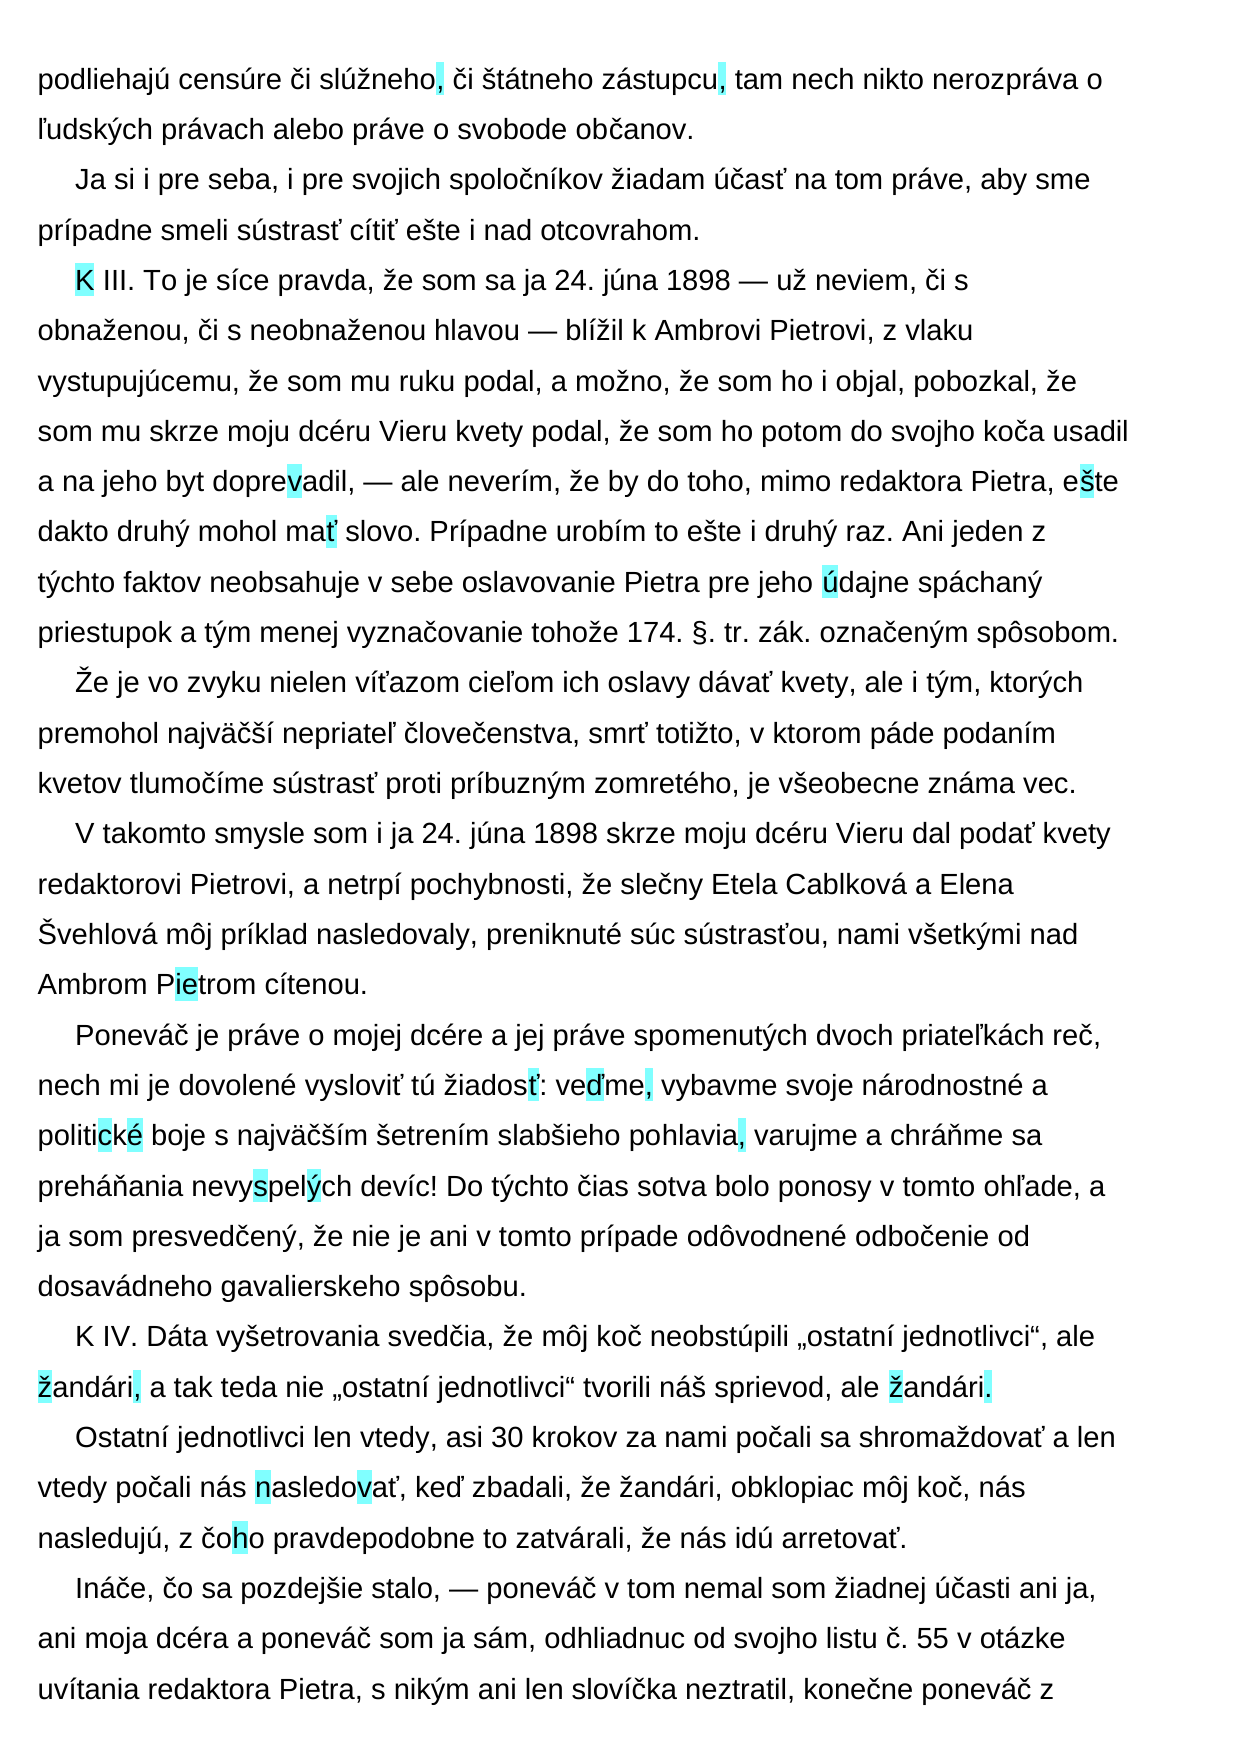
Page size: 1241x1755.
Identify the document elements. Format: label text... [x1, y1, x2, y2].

text podliehajú censúre či slúžneho, či štátneho zástupcu, tam nech nikto neroz­práva o ľudských právach alebo práve o svobode ob­čanov. [37, 62, 1130, 146]
text Poneváč je práve o mojej dcére a jej práve spo­menutých dvoch priateľkách reč, nech mi je dovolené vysloviť tú žiadosť: veďme, vybavme svoje národnostné a politické boje s najväčším šetrením slabšieho po­hlavia, varujme a chráňme sa preháňania nevyspelých devíc! Do týchto čias sotva bolo ponosy v tomto ohľade, a ja som presvedčený, že nie je ani v tomto prípade odôvodnené odbočenie od dosavádneho gava­lierskeho spôsobu. [37, 1018, 1130, 1303]
text Ináče, čo sa pozdejšie stalo, — poneváč v tom nemal som žiadnej účasti ani ja, ani moja dcéra a poneváč som ja sám, odhliadnuc od svojho listu č. 55 v otázke uvítania redaktora Pietra, s nikým ani len slovíčka neztratil, konečne poneváč z [37, 1571, 1130, 1705]
text K III. To je síce pravda, že som sa ja 24. júna 1898 — už neviem, či s obnaženou, či s neobnaženou hlavou — blížil k Ambrovi Pietrovi, z vlaku vystupujúcemu, že som mu ruku podal, a možno, že som ho i objal, pobozkal, že som mu skrze moju dcéru Vieru kvety podal, že som ho potom do svojho koča usadil a na jeho byt doprevadil, — ale neverím, že by do toho, mimo redaktora Pietra, ešte dakto druhý mohol mať slovo. Prípadne urobím to ešte i druhý raz. Ani jeden z týchto faktov neobsahuje v sebe oslavovanie Pietra pre jeho údajne spáchaný priestupok a tým menej vyznačovanie tohože 174. §. tr. zák. označeným spôsobom. [37, 263, 1130, 649]
text Že je vo zvyku nielen víťazom cieľom ich oslavy dávať kvety, ale i tým, ktorých premohol najväčší nepriateľ človečenstva, smrť totižto, v ktorom páde podaním kvetov tlumočíme sústrasť proti príbuzným zomretého, je všeobecne známa vec. [37, 665, 1130, 799]
text Ostatní jednotlivci len vtedy, asi 30 krokov za nami počali sa shromaždovať a len vtedy počali nás nasledovať, keď zbadali, že žandári, obklopiac môj koč, nás nasledujú, z čoho pravdepodobne to zatvá­rali, že nás idú arretovať. [37, 1420, 1130, 1554]
text K IV. Dáta vyšetrovania svedčia, že môj koč neobstúpili „ostatní jednotlivci“, ale žandári, a tak teda nie „ostatní jednotlivci“ tvorili náš sprievod, ale žandári. [37, 1319, 1130, 1403]
text V takomto smysle som i ja 24. júna 1898 skrze moju dcéru Vieru dal podať kvety redaktorovi Pietrovi, a netrpí pochybnosti, že slečny Etela Cablková a Elena Švehlová môj príklad nasledovaly, preniknuté súc sústrasťou, nami všetkými nad Ambrom Pietrom cítenou. [37, 816, 1130, 1001]
text Ja si i pre seba, i pre svojich spoločníkov žia­dam účasť na tom práve, aby sme prípadne smeli sústrasť cítiť ešte i nad otcovrahom. [37, 162, 1130, 246]
